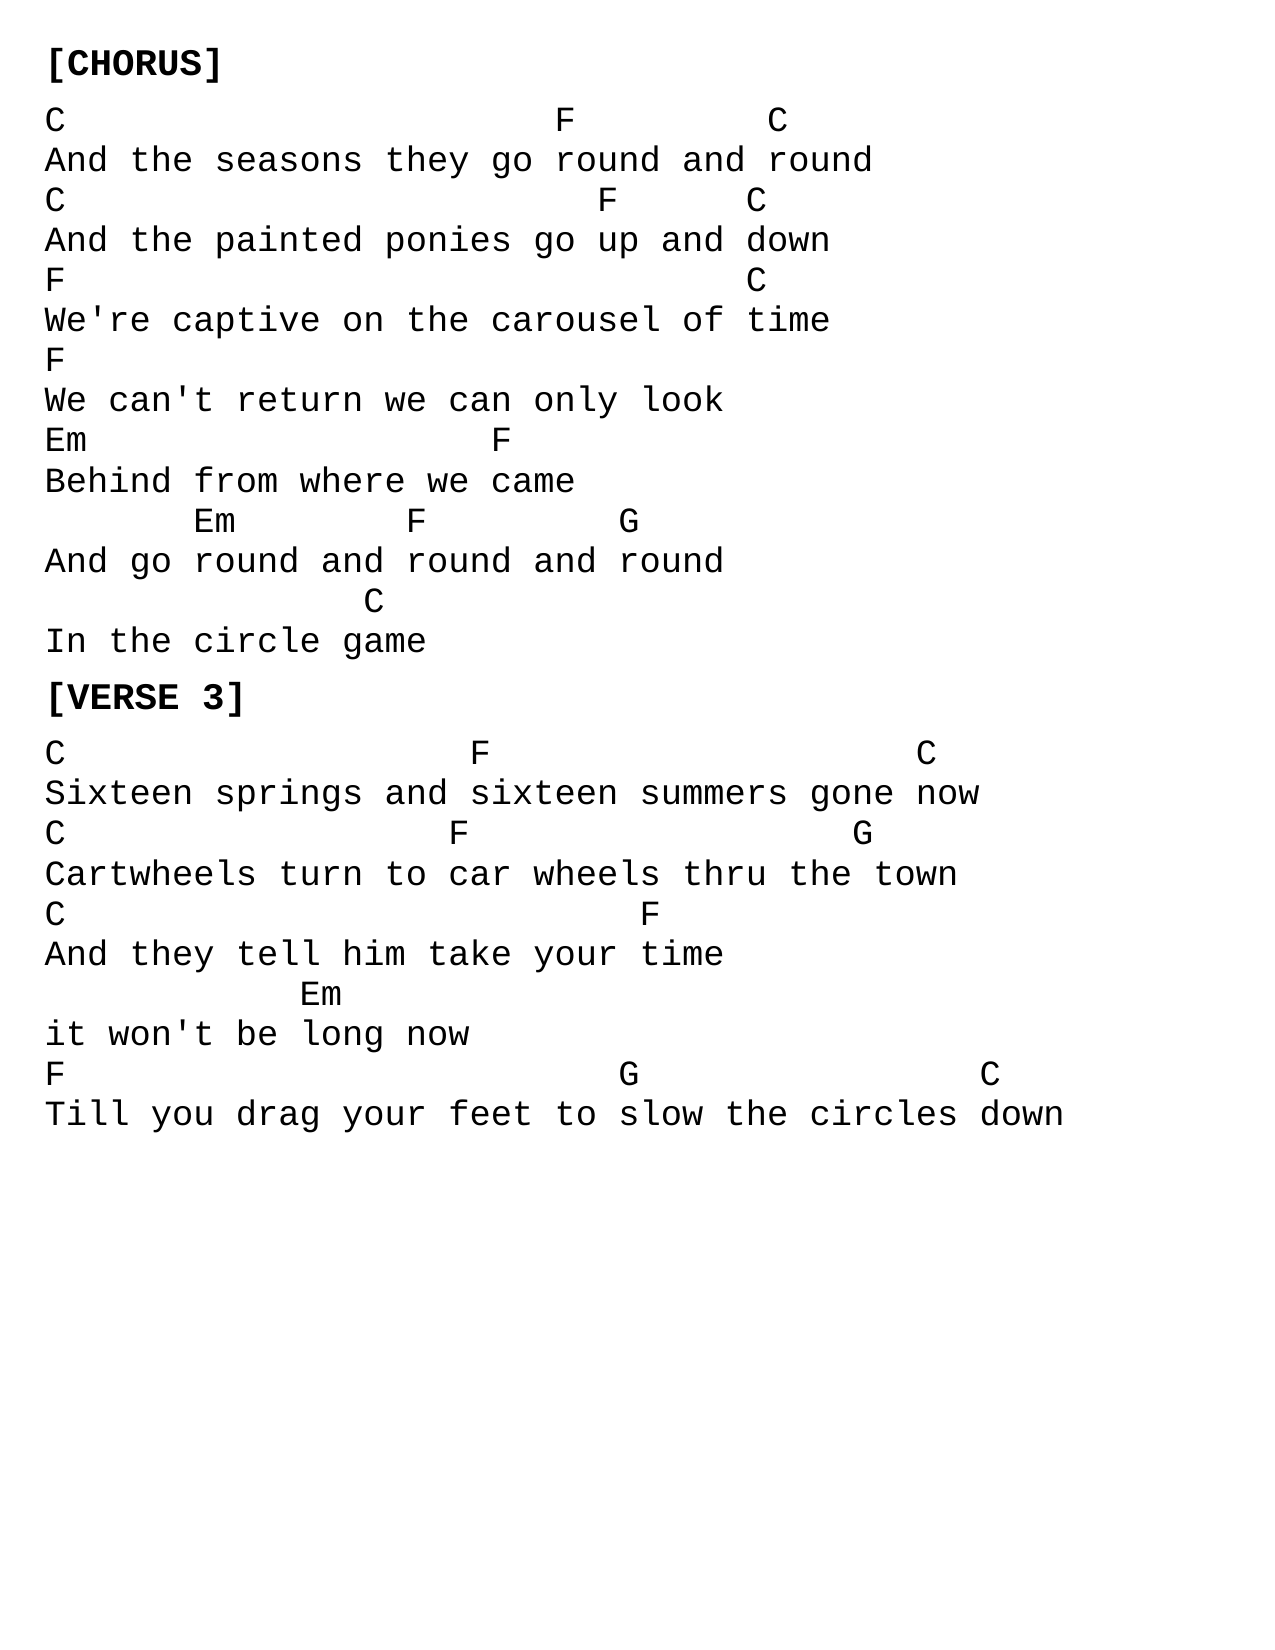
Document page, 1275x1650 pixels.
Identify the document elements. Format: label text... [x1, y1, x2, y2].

text And the painted ponies go up and down [44, 222, 1098, 262]
text C F C [44, 182, 1098, 222]
text F C [44, 262, 1098, 302]
text C [44, 583, 1098, 623]
text Behind from where we came [44, 462, 1098, 503]
text C F [44, 896, 1098, 936]
text We're captive on the carousel of time [44, 302, 1098, 342]
text Em F G [44, 503, 1098, 543]
text C F C [44, 735, 1098, 775]
text it won't be long now [44, 1016, 1098, 1056]
text And the seasons they go round and round [44, 142, 1098, 182]
text Sixteen springs and sixteen summers gone now [44, 775, 1098, 815]
subtitle [VERSE 3] [44, 678, 1098, 720]
text In the circle game [44, 623, 1098, 663]
text Till you drag your feet to slow the circles down [44, 1096, 1098, 1136]
text Em F [44, 422, 1098, 462]
subtitle [CHORUS] [44, 44, 1098, 87]
text And go round and round and round [44, 543, 1098, 583]
text F G C [44, 1056, 1098, 1096]
text C F G [44, 815, 1098, 855]
text Cartwheels turn to car wheels thru the town [44, 855, 1098, 896]
text We can't return we can only look [44, 382, 1098, 422]
text C F C [44, 102, 1098, 142]
text Em [44, 976, 1098, 1016]
text F [44, 342, 1098, 382]
text And they tell him take your time [44, 936, 1098, 976]
